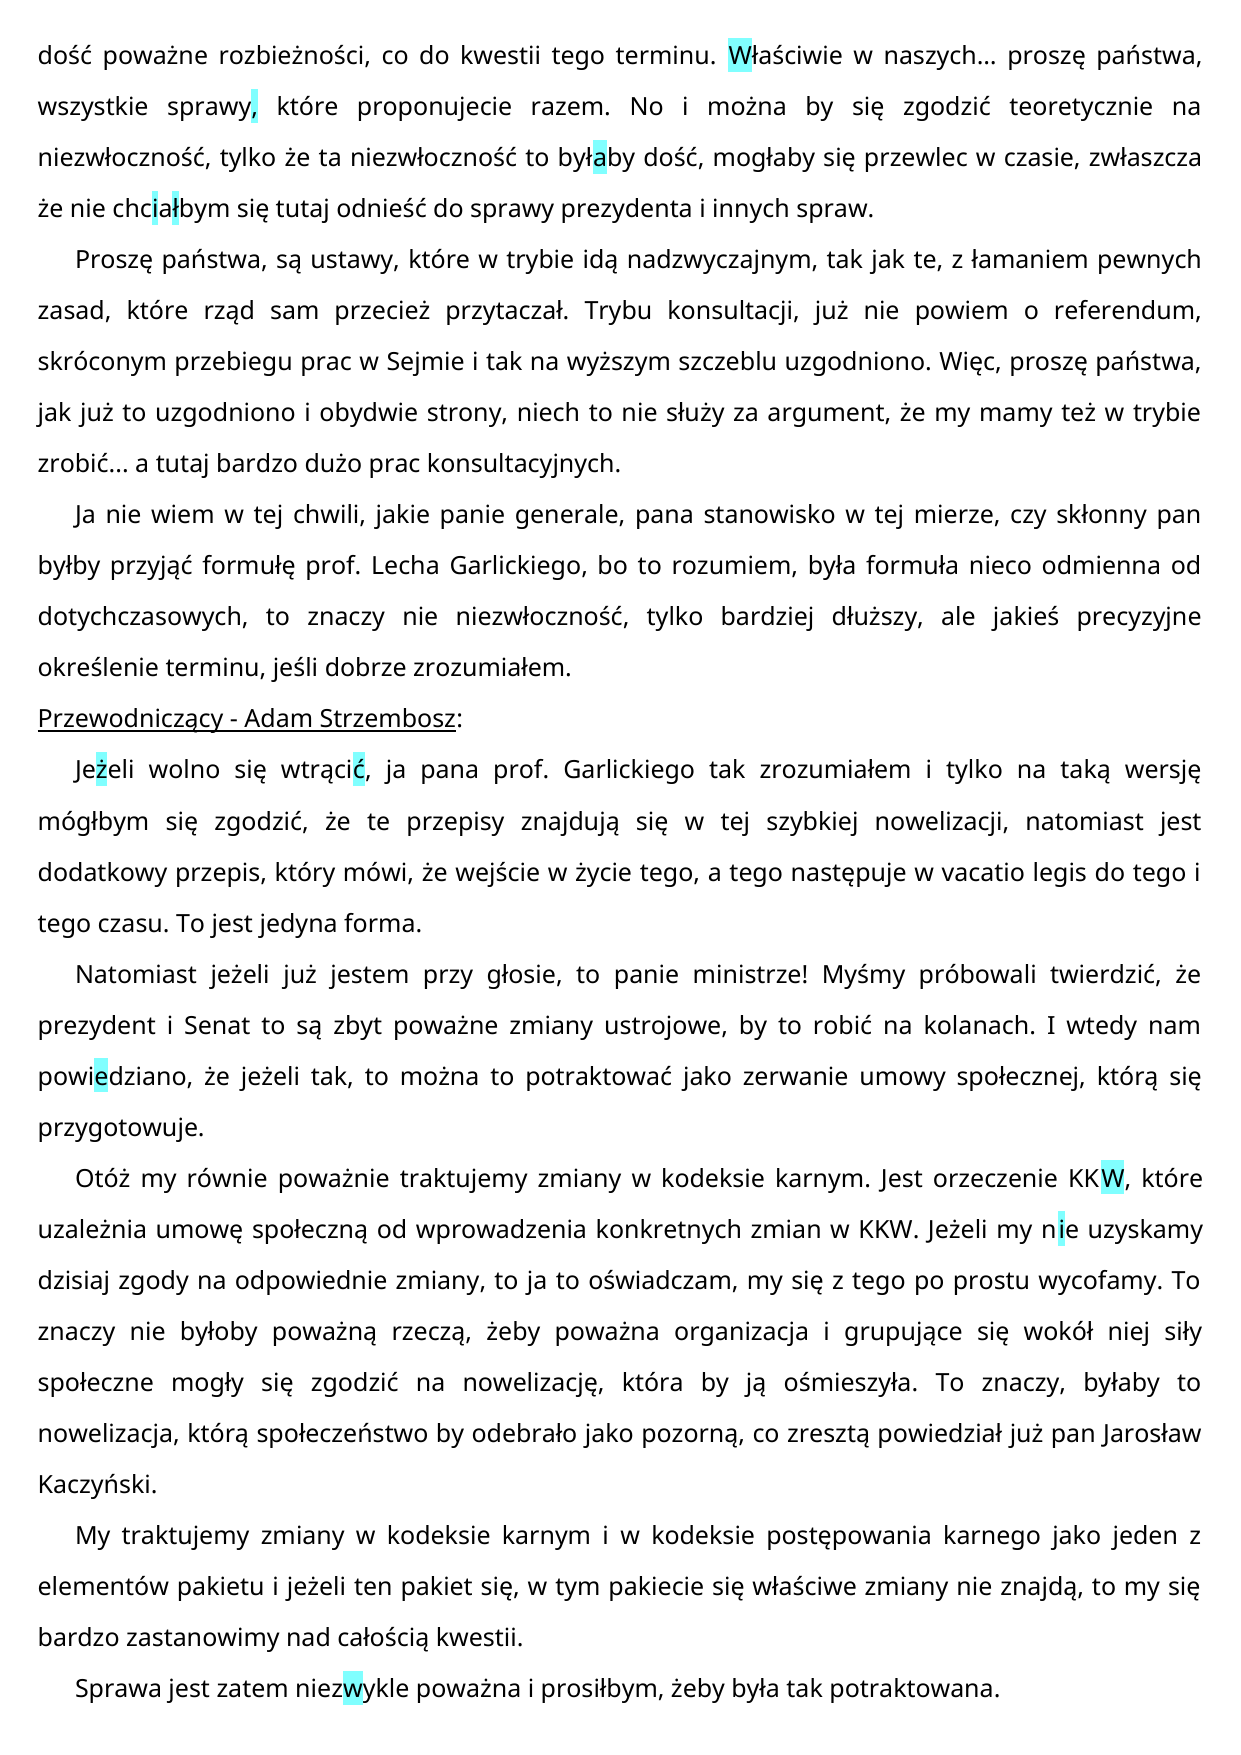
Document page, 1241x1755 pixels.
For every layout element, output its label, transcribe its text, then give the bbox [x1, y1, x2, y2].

text My traktujemy zmiany w kodeksie karnym i w kodeksie postępowania karnego jako jeden z elementów pakietu i jeżeli ten pakiet się, w tym pakiecie się właściwe zmiany nie znajdą, to my się bardzo zastanowimy nad całością kwestii. [37, 1518, 1203, 1654]
text Natomiast jeżeli już jestem przy głosie, to panie ministrze! Myśmy próbowali twierdzić, że prezydent i Senat to są zbyt poważne zmiany ustrojowe, by to robić na kolanach. I wtedy nam powiedziano, że jeżeli tak, to można to potraktować jako zerwanie umowy społecznej, którą się przygotowuje. [37, 956, 1203, 1143]
text Przewodniczący - Adam Strzembosz: [37, 701, 1203, 735]
text dość poważne rozbieżności, co do kwestii tego terminu. Właściwie w naszych… proszę państwa, wszystkie sprawy, które proponujecie razem. No i można by się zgodzić teoretycznie na niezwłoczność, tylko że ta niezwłoczność to byłaby dość, mogłaby się przewlec w czasie, zwłaszcza że nie chciałbym się tutaj odnieść do sprawy prezydenta i innych spraw. [37, 37, 1203, 225]
text Ja nie wiem w tej chwili, jakie panie generale, pana stanowisko w tej mierze, czy skłonny pan byłby przyjąć formułę prof. Lecha Garlickiego, bo to rozumiem, była formuła nieco odmienna od dotychczasowych, to znaczy nie niezwłoczność, tylko bardziej dłuższy, ale jakieś precyzyjne określenie terminu, jeśli dobrze zrozumiałem. [37, 497, 1203, 684]
text Sprawa jest zatem niezwykle poważna i prosiłbym, żeby była tak potraktowana. [37, 1671, 1203, 1705]
text Proszę państwa, są ustawy, które w trybie idą nadzwyczajnym, tak jak te, z łamaniem pewnych zasad, które rząd sam przecież przytaczał. Trybu konsultacji, już nie powiem o referendum, skróconym przebiegu prac w Sejmie i tak na wyższym szczeblu uzgodniono. Więc, proszę państwa, jak już to uzgodniono i obydwie strony, niech to nie służy za argument, że my mamy też w trybie zrobić... a tutaj bardzo dużo prac konsultacyjnych. [37, 242, 1203, 480]
text Otóż my równie poważnie traktujemy zmiany w kodeksie karnym. Jest orzeczenie KKW, które uzależnia umowę społeczną od wprowadzenia konkretnych zmian w KKW. Jeżeli my nie uzyskamy dzisiaj zgody na odpowiednie zmiany, to ja to oświadczam, my się z tego po prostu wycofamy. To znaczy nie byłoby poważną rzeczą, żeby poważna organizacja i grupujące się wokół niej siły społeczne mogły się zgodzić na nowelizację, która by ją ośmieszyła. To znaczy, byłaby to nowelizacja, którą społeczeństwo by odebrało jako pozorną, co zresztą powiedział już pan Jarosław Kaczyński. [37, 1160, 1203, 1501]
text Jeżeli wolno się wtrącić, ja pana prof. Garlickiego tak zrozumiałem i tylko na taką wersję mógłbym się zgodzić, że te przepisy znajdują się w tej szybkiej nowelizacji, natomiast jest dodatkowy przepis, który mówi, że wejście w życie tego, a tego następuje w vacatio legis do tego i tego czasu. To jest jedyna forma. [37, 752, 1203, 939]
